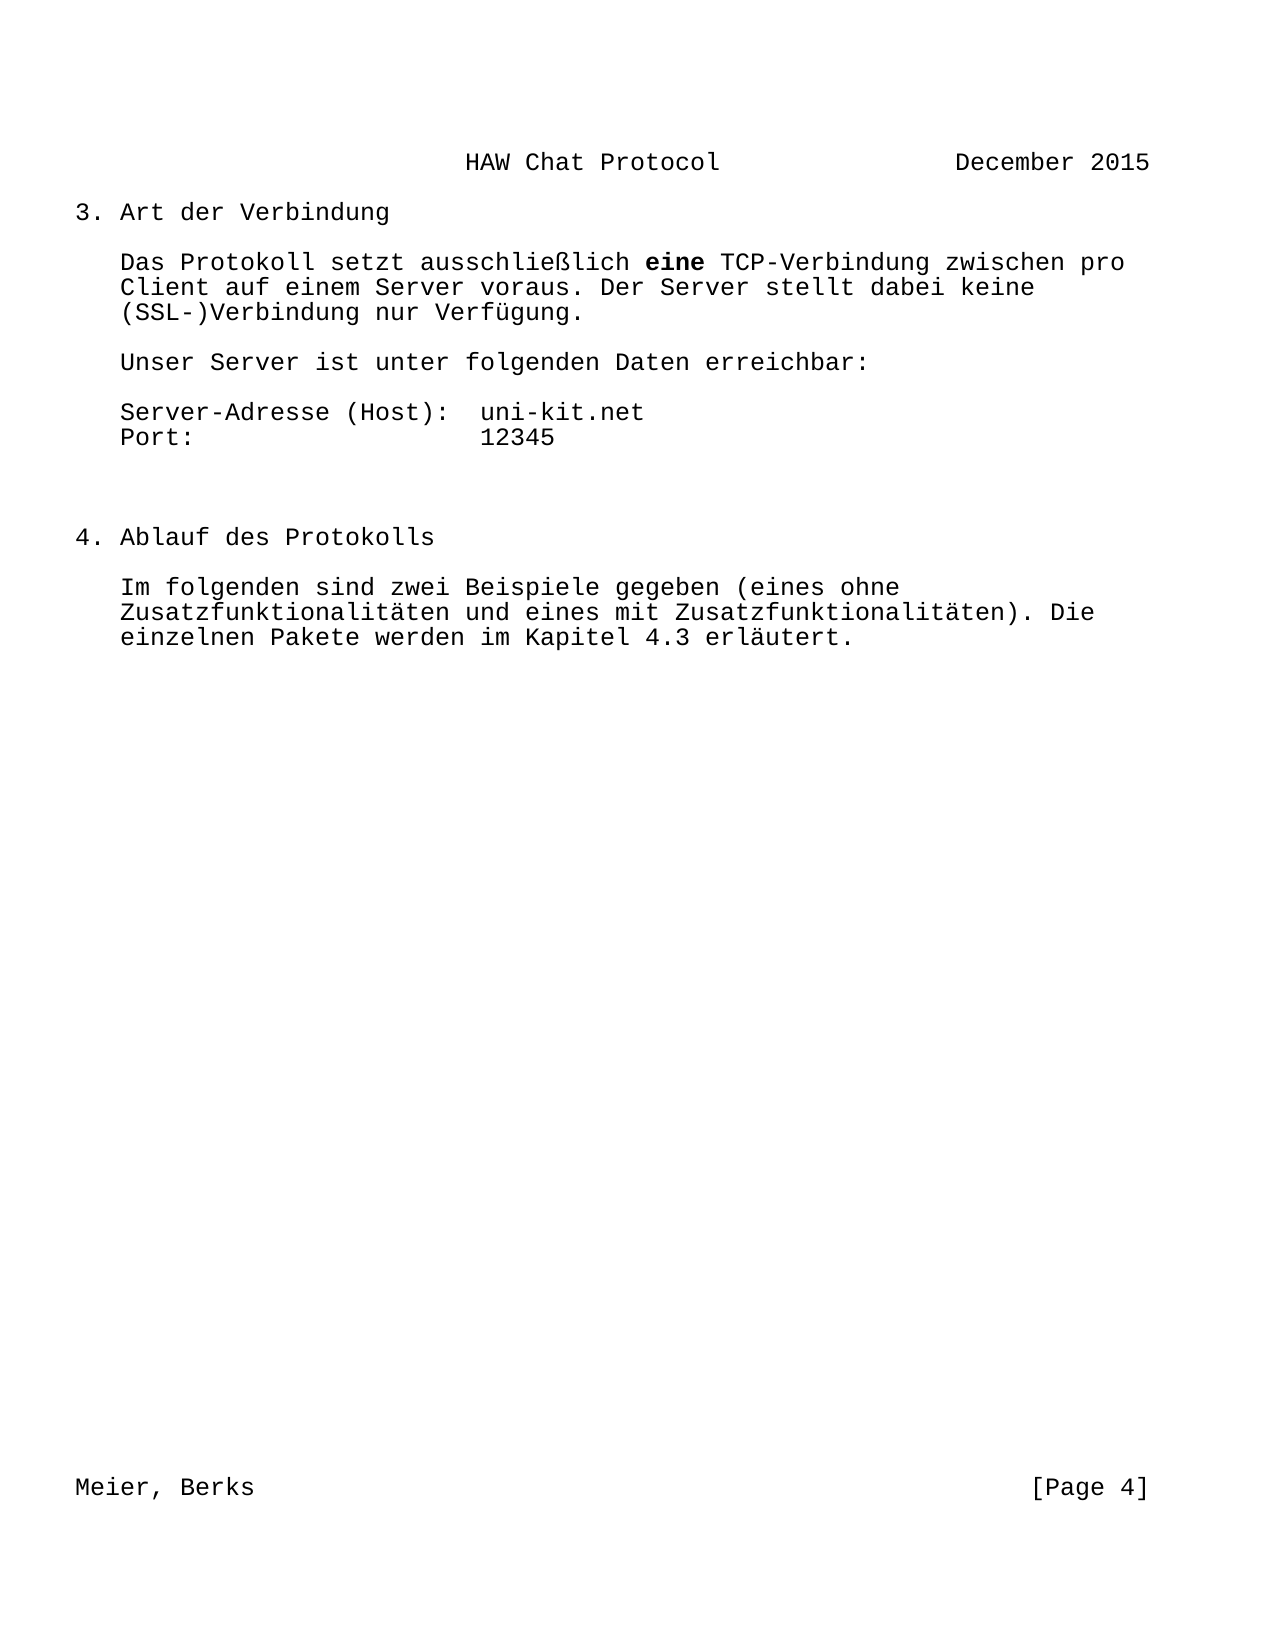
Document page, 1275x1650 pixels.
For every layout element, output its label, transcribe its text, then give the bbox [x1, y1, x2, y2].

text Das Protokoll setzt ausschließlich eine TCP-Verbindung zwischen pro Client auf einem Server voraus. Der Server stellt dabei keine (SSL-)Verbindung nur Verfügung. [120, 250, 1155, 325]
text Unser Server ist unter folgenden Daten erreichbar: Server-Adresse (Host): uni-kit.net Port: 12345 [120, 350, 1155, 450]
text Im folgenden sind zwei Beispiele gegeben (eines ohne Zusatzfunktionalitäten und eines mit Zusatzfunktionalitäten). Die einzelnen Pakete werden im Kapitel 4.3 erläutert. [120, 575, 1155, 650]
subtitle Ablauf des Protokolls [75, 525, 1155, 550]
subtitle Art der Verbindung [75, 200, 1155, 225]
